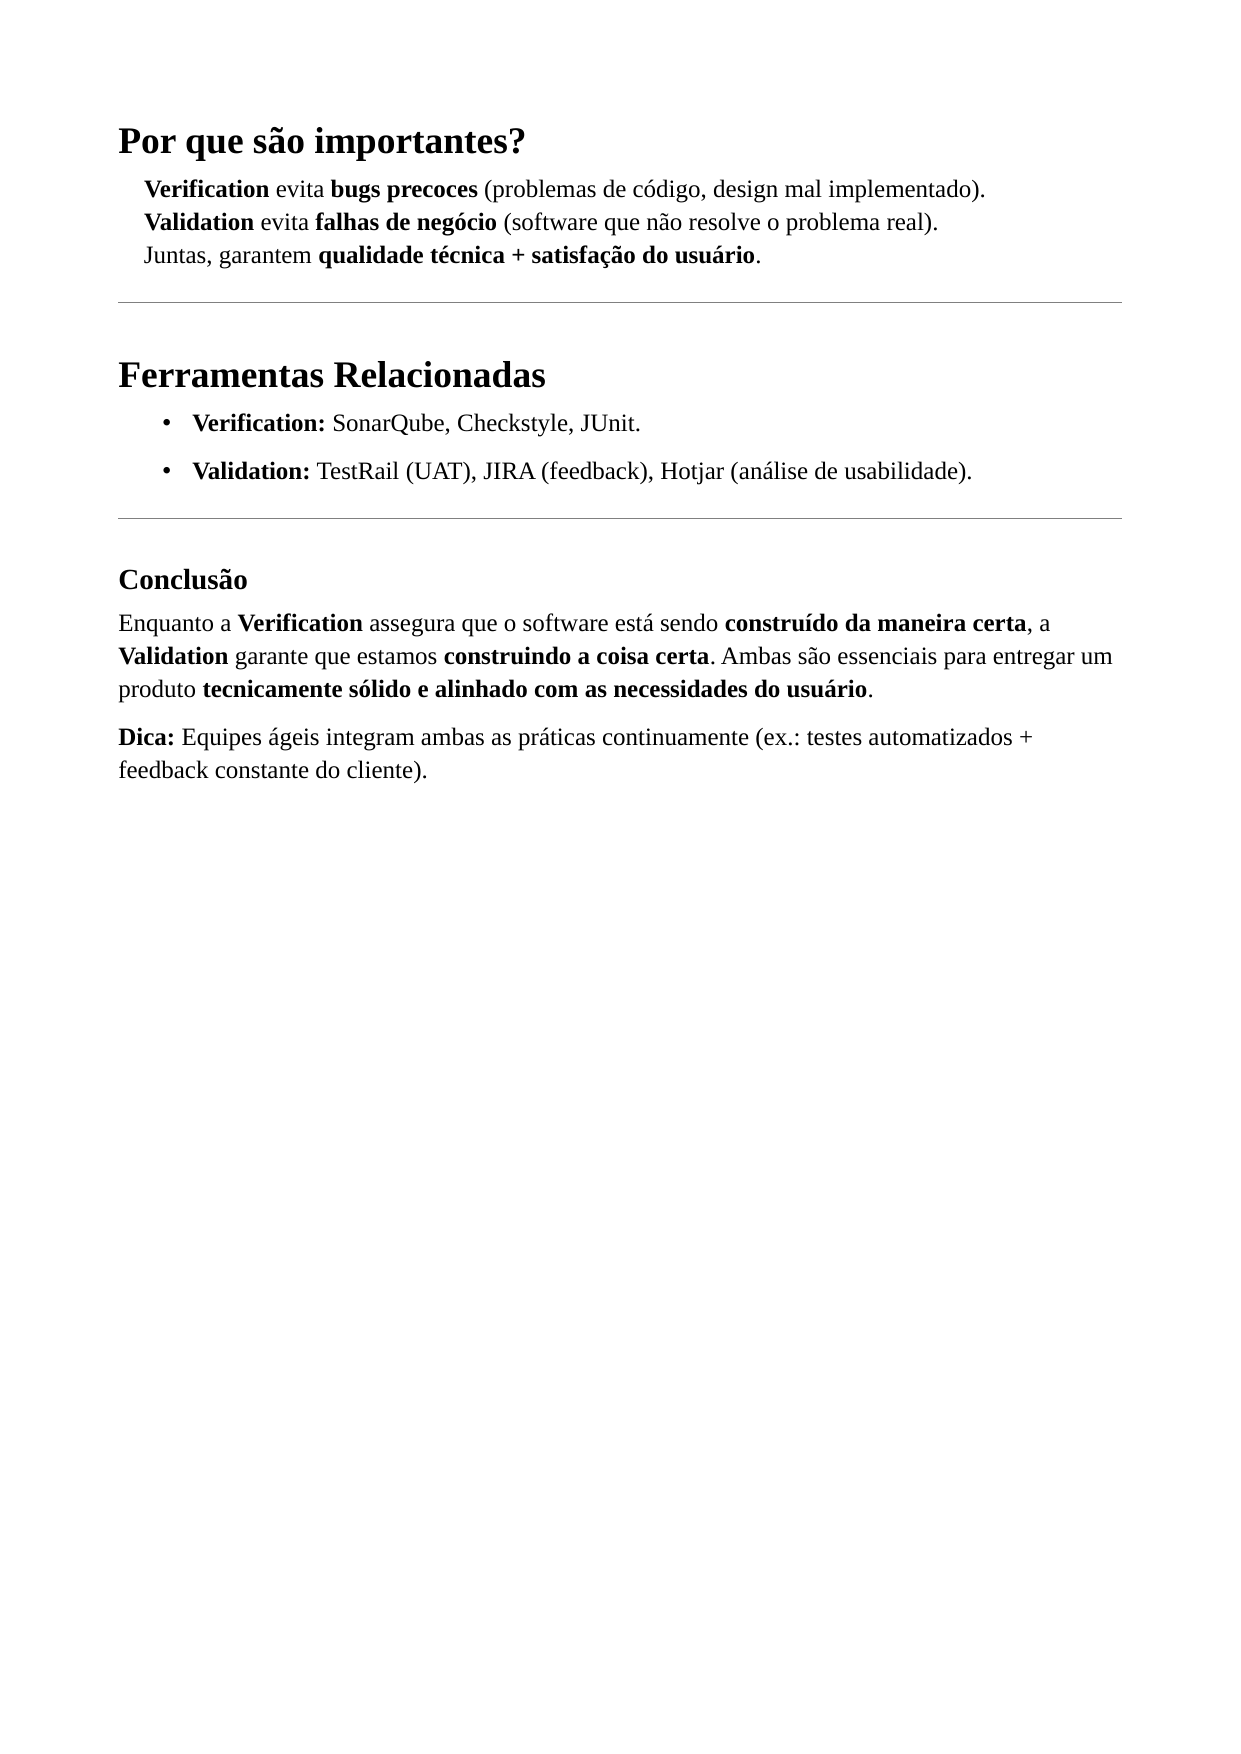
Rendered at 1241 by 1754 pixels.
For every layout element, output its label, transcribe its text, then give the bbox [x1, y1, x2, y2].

text 🔹 Verification evita bugs precoces (problemas de código, design mal implementado). 🔹 Validation evita falhas de negócio (software que não resolve o problema real). 🔹 Juntas, garantem qualidade técnica + satisfação do usuário. [118, 174, 1122, 268]
text Enquanto a Verification assegura que o software está sendo construído da maneira certa, a Validation garante que estamos construindo a coisa certa. Ambas são essenciais para entregar um produto tecnicamente sólido e alinhado com as necessidades do usuário. [118, 608, 1122, 703]
list Verification: SonarQube, Checkstyle, JUnit. [162, 408, 1122, 437]
subtitle Conclusão [118, 562, 1122, 596]
subtitle Ferramentas Relacionadas [118, 352, 1122, 396]
list Validation: TestRail (UAT), JIRA (feedback), Hotjar (análise de usabilidade). [162, 456, 1122, 484]
text Dica: Equipes ágeis integram ambas as práticas continuamente (ex.: testes automatizados + feedback constante do cliente). [118, 722, 1122, 784]
subtitle Por que são importantes? [118, 118, 1122, 161]
